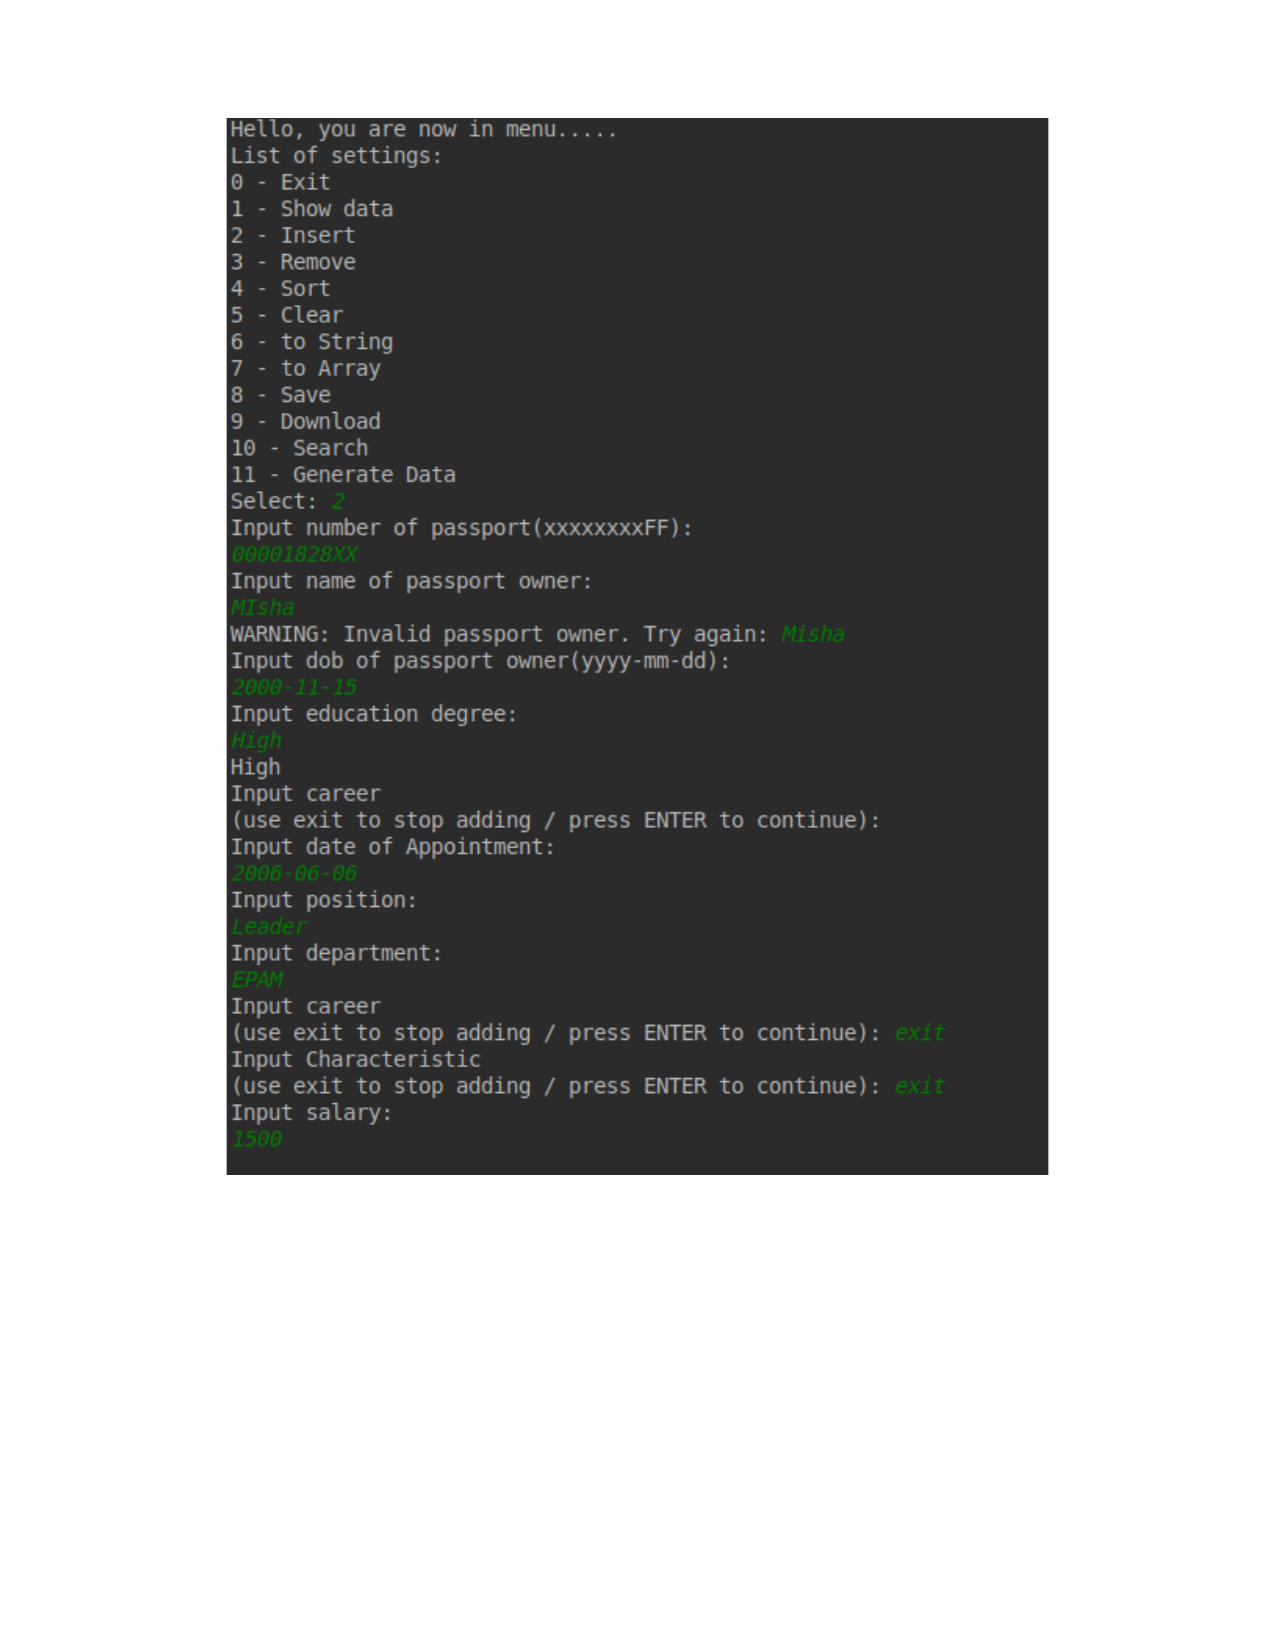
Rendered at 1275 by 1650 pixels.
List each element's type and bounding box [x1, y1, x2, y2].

picture [226, 118, 1049, 1175]
